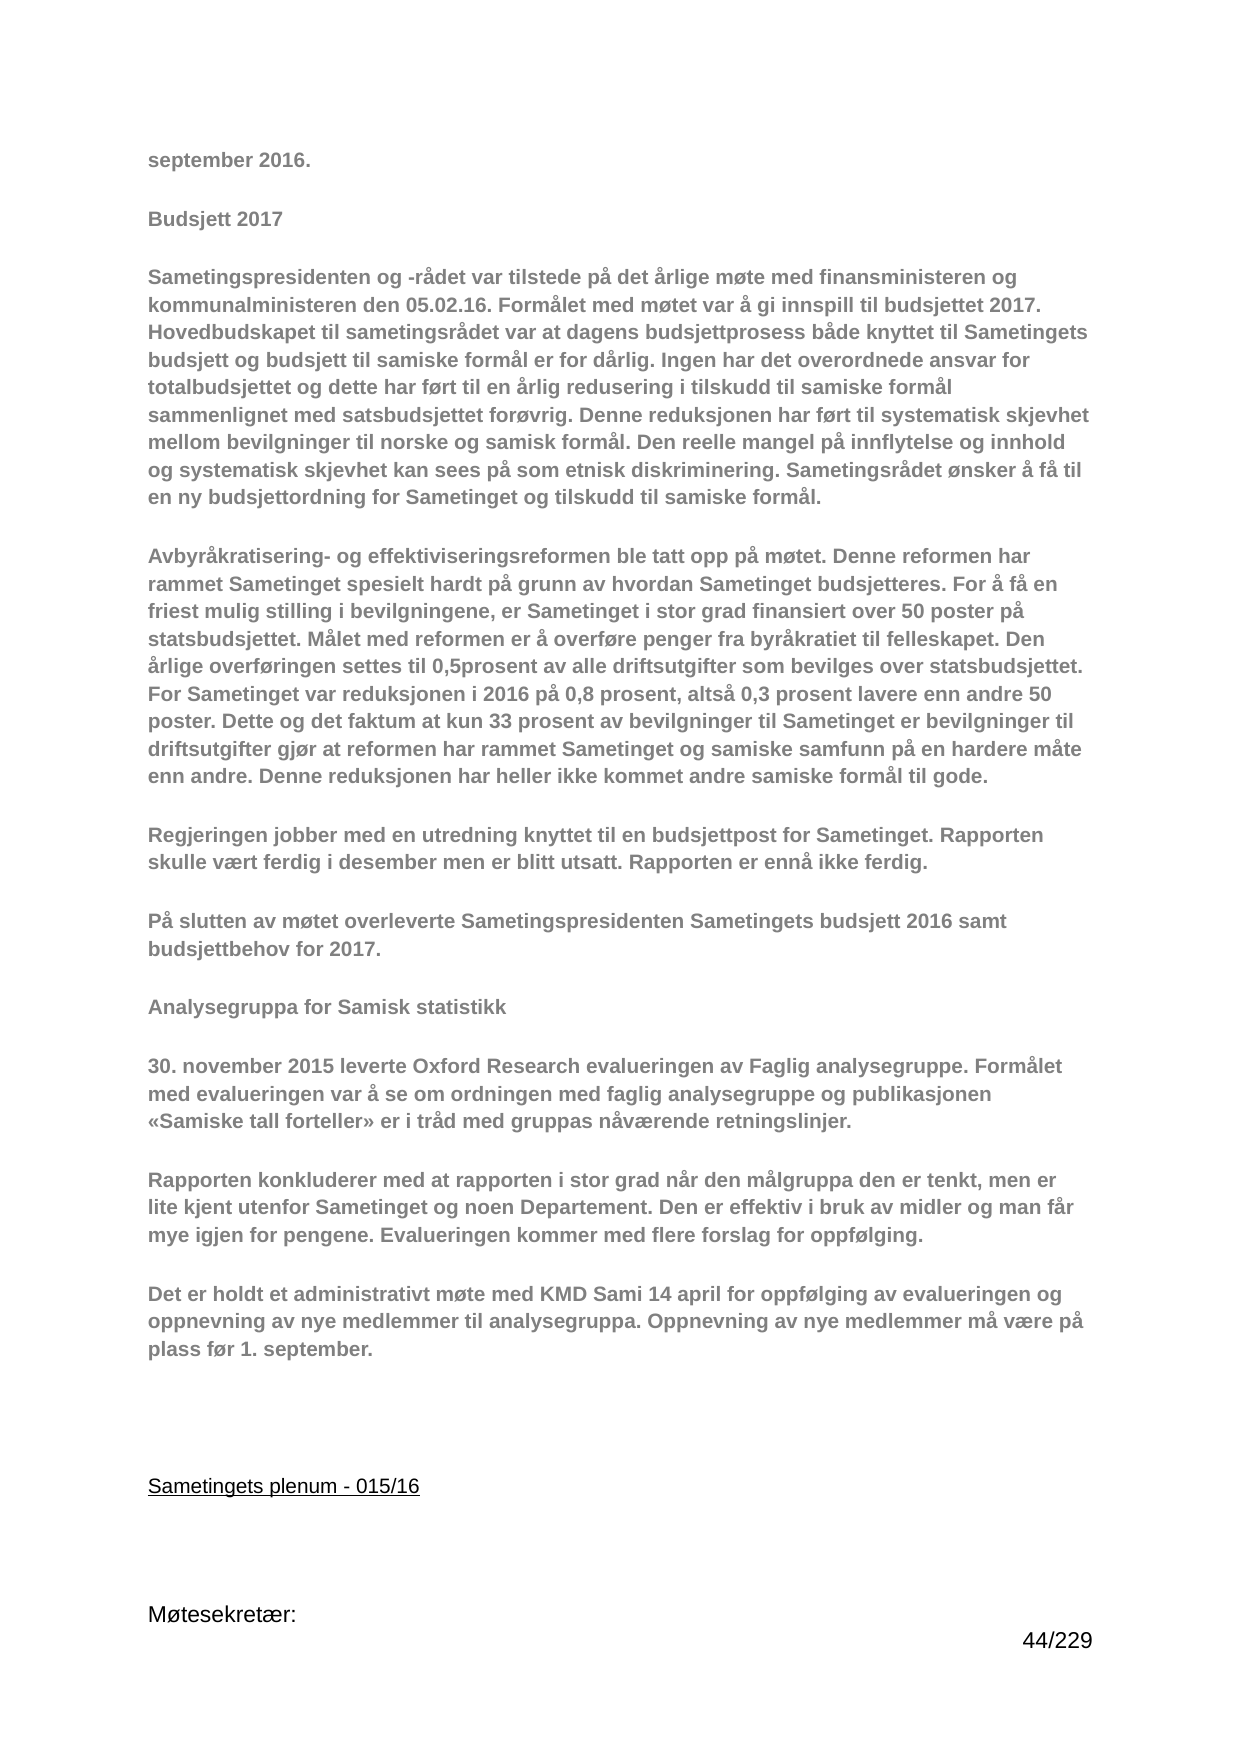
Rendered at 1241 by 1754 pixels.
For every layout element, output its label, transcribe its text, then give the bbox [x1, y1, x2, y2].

text Sametingets plenum - 015/16 [148, 1474, 1093, 1528]
table_header [136, 1419, 159, 1447]
